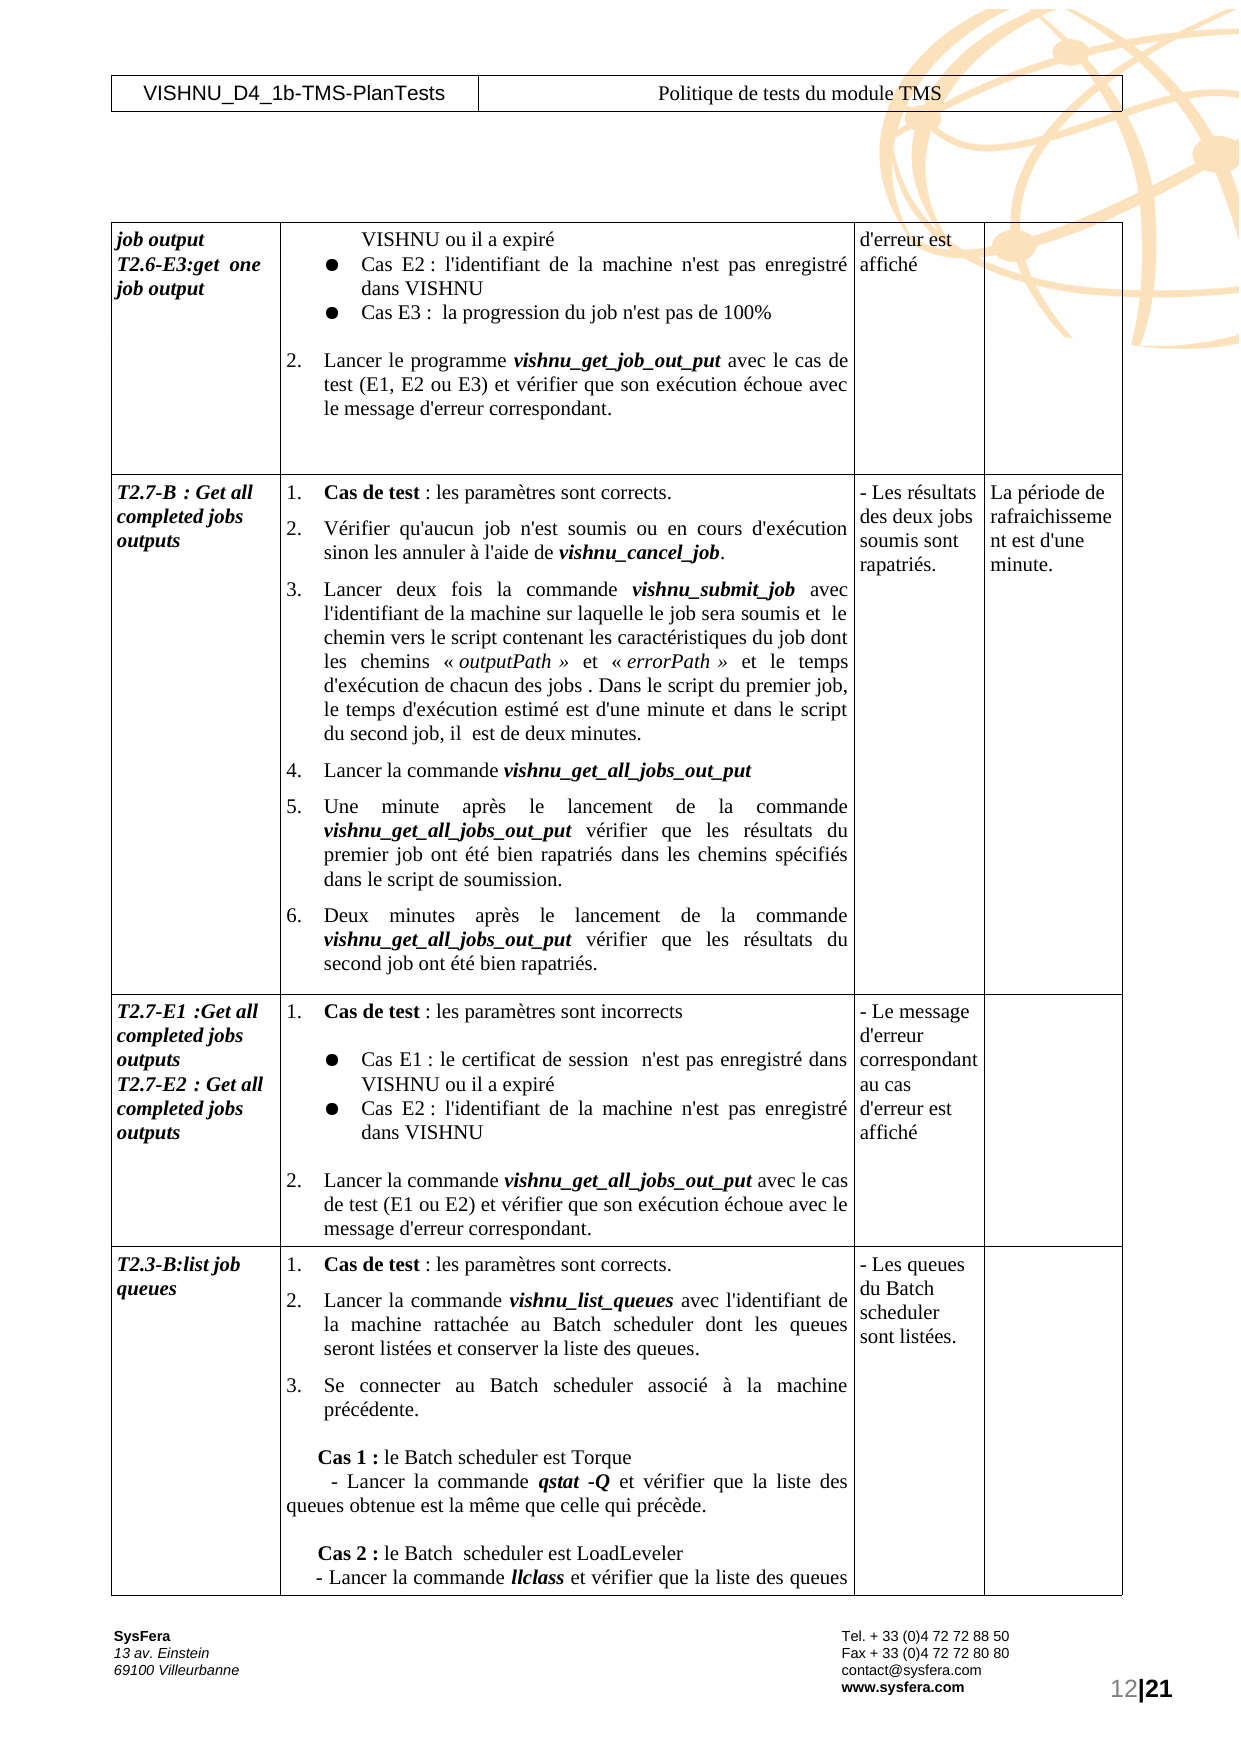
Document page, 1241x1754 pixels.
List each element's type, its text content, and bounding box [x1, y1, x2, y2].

picture [112, 223, 280, 349]
table_cell - Les résultats des deux jobs soumis sont rapatriés. [855, 475, 984, 993]
table_cell [985, 351, 1122, 474]
table_cell T2.7-B : Get all completed jobs outputs [112, 475, 280, 993]
table_cell Cas de test : les paramètres sont corrects. Lancer la commande vishnu_list_queues avec l'identifiant de la machine rattachée au Batch scheduler dont les queues seront listées et conserver la liste des queues. Se connecter au Batch scheduler associé à la machine précédente. Cas 1 : le Batch scheduler est Torque - Lancer la commande qstat -Q et vérifier que la liste des queues obtenue est la même que celle qui précède. Cas 2 : le Batch scheduler est LoadLeveler - Lancer la commande llclass et vérifier que la liste des queues obtenue est la même que celle qui précède. Cas 3 : le Batch scheduler est SLURM - Lancer la commande scontrol show partition et vérifier que la liste des queues obtenue est la même que celle qui précède. Cas 4 : le Batch scheduler est LSF - Lancer la commande bqueues et vérifier que la liste des queues obtenue est la même que celle qui précède. Cas 5 : le Batch scheduler est Grid Engine - Lancer la commande qconf -sql et vérifier que la liste des queues obtenue est la même que celle qui précède. [281, 1247, 854, 1595]
table_cell T2.3-B:list job queues [112, 1247, 280, 1595]
table_cell - Le message d'erreur correspondant au cas d'erreur est affiché [855, 995, 984, 1246]
table_cell [985, 1247, 1122, 1595]
picture [985, 223, 1122, 349]
table_cell - Les queues du Batch scheduler sont listées. [855, 1247, 984, 1595]
picture [281, 223, 854, 349]
table_cell Cas de test : les paramètres sont incorrects Cas E1 : le certificat de session n'est pas enregistré dans VISHNU ou il a expiré Cas E2 : l'identifiant de la machine n'est pas enregistré dans VISHNU Cas E3 : la progression du job n'est pas de 100% Lancer le programme vishnu_get_job_out_put avec le cas de test (E1, E2 ou E3) et vérifier que son exécution échoue avec le message d'erreur correspondant. [281, 351, 854, 474]
picture [855, 223, 984, 349]
table_cell T2.7-E1 :Get all completed jobs outputs T2.7-E2 : Get all completed jobs outputs [112, 995, 280, 1246]
table_cell Cas de test : les paramètres sont incorrects Cas E1 : le certificat de session n'est pas enregistré dans VISHNU ou il a expiré Cas E2 : l'identifiant de la machine n'est pas enregistré dans VISHNU Lancer la commande vishnu_get_all_jobs_out_put avec le cas de test (E1 ou E2) et vérifier que son exécution échoue avec le message d'erreur correspondant. [281, 995, 854, 1246]
picture [1, 9, 1239, 349]
table_cell T2.6-E1:get one job output T2.6-E2:get one job output T2.6-E3:get one job output [112, 351, 280, 474]
table_cell [985, 995, 1122, 1246]
table_cell La période de rafraichissement est d'une minute. [985, 475, 1122, 993]
table_cell - Un message correspondant au cas d'erreur est affiché [855, 351, 984, 474]
table_cell Cas de test : les paramètres sont corrects. Vérifier qu'aucun job n'est soumis ou en cours d'exécution sinon les annuler à l'aide de vishnu_cancel_job. Lancer deux fois la commande vishnu_submit_job avec l'identifiant de la machine sur laquelle le job sera soumis et le chemin vers le script contenant les caractéristiques du job dont les chemins « outputPath » et « errorPath » et le temps d'exécution de chacun des jobs . Dans le script du premier job, le temps d'exécution estimé est d'une minute et dans le script du second job, il est de deux minutes. Lancer la commande vishnu_get_all_jobs_out_put Une minute après le lancement de la commande vishnu_get_all_jobs_out_put vérifier que les résultats du premier job ont été bien rapatriés dans les chemins spécifiés dans le script de soumission. Deux minutes après le lancement de la commande vishnu_get_all_jobs_out_put vérifier que les résultats du second job ont été bien rapatriés. [281, 475, 854, 993]
